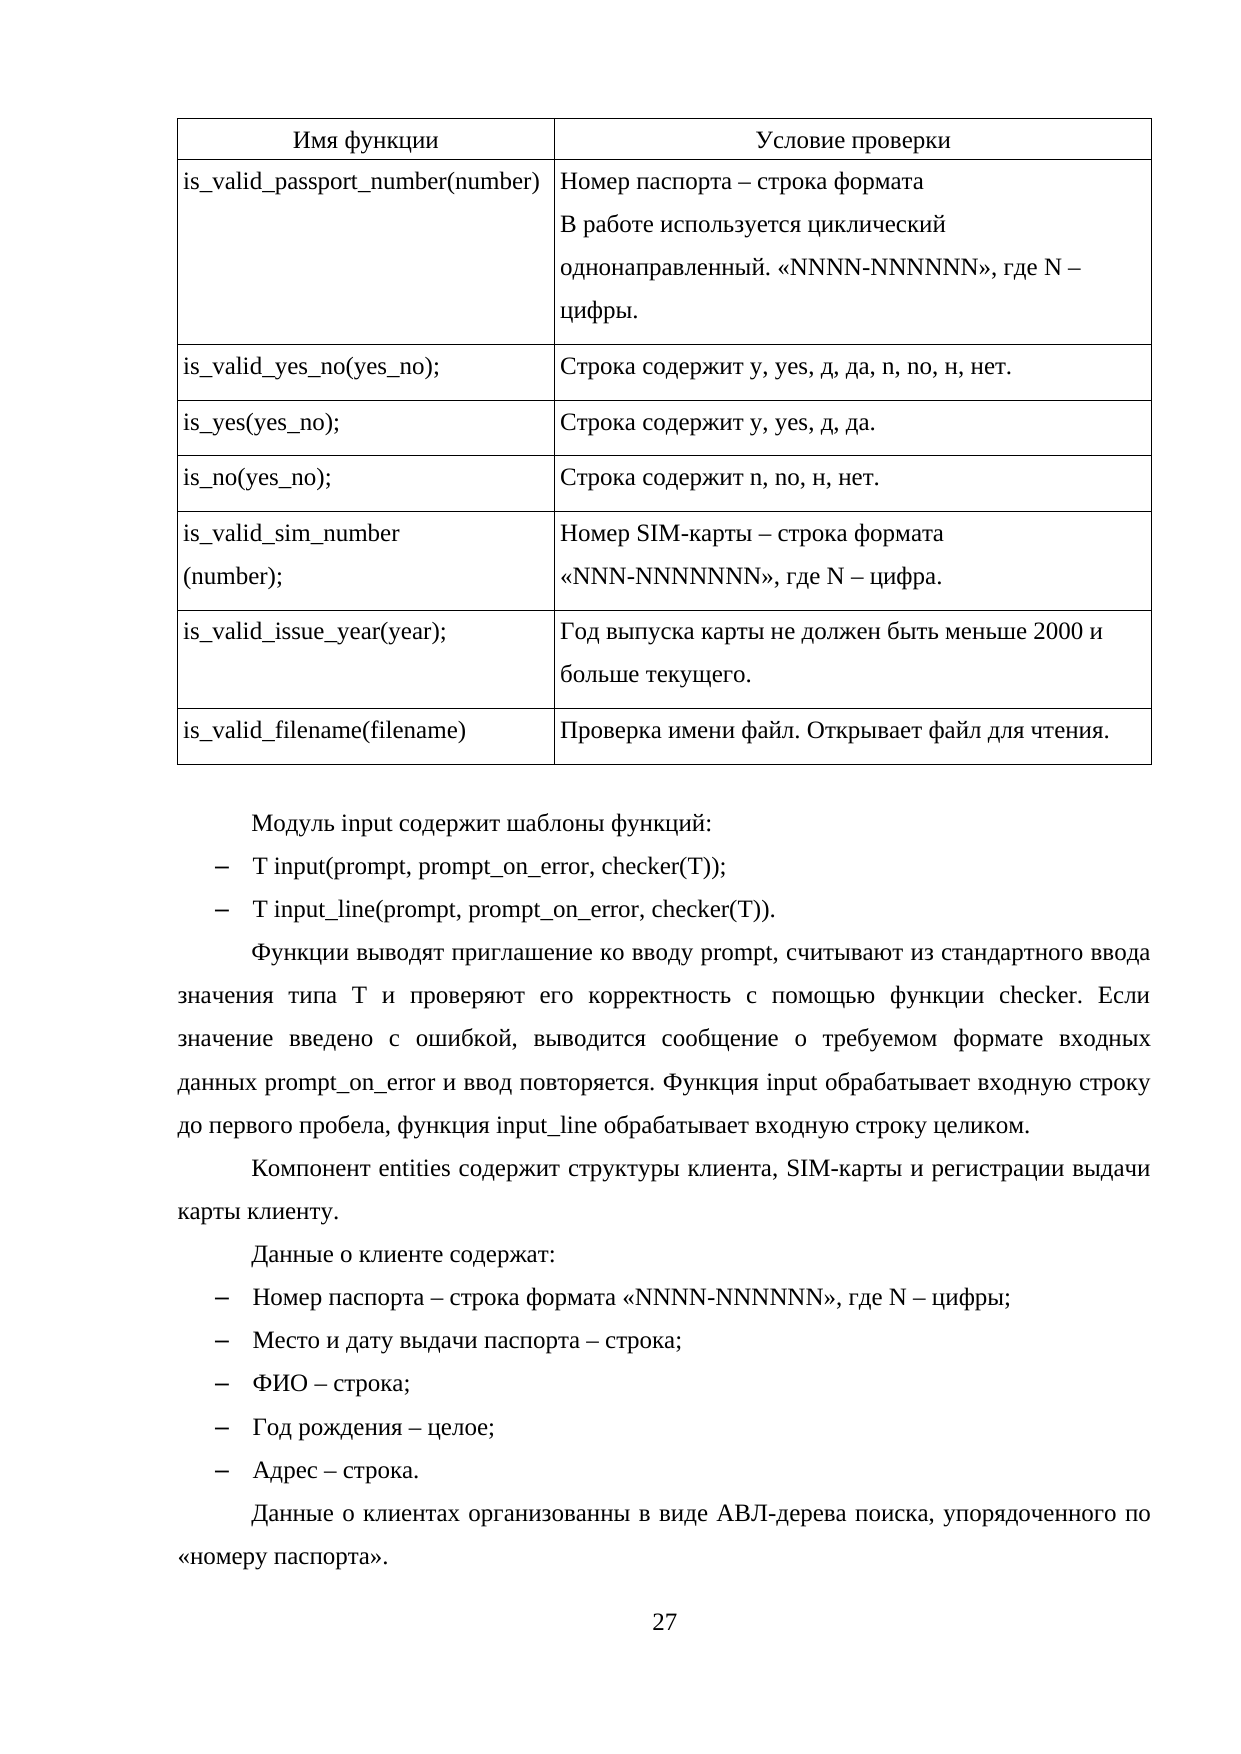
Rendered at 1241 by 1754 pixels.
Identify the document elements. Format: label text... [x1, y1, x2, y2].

list Год рождения – целое; [215, 1412, 1152, 1440]
table_cell Строка содержит y, yes, д, да, n, no, н, нет. [555, 345, 1151, 400]
list T input(prompt, prompt_on_error, checker(T)); [215, 851, 1152, 880]
table_header Имя функции [178, 119, 554, 159]
list Место и дату выдачи паспорта – строка; [215, 1325, 1152, 1354]
text Модуль input содержит шаблоны функций: [177, 808, 1152, 837]
table_cell Проверка имени файл. Открывает файл для чтения. [555, 709, 1151, 764]
list T input_line(prompt, prompt_on_error, checker(T)). [215, 894, 1152, 923]
text Данные о клиентах организованны в виде АВЛ-дерева поиска, упорядоченного по «номеру паспорта». [177, 1498, 1152, 1570]
text Компонент entities содержит структуры клиента, SIM-карты и регистрации выдачи карты клиенту. [177, 1153, 1152, 1225]
list Номер паспорта – строка формата «NNNN-NNNNNN», где N – цифры; [215, 1282, 1152, 1311]
table_cell is_no(yes_no); [178, 456, 554, 511]
table_cell is_valid_filename(filename) [178, 709, 554, 764]
table_cell is_yes(yes_no); [178, 401, 554, 455]
list Адрес – строка. [215, 1455, 1152, 1483]
table_cell Строка содержит n, no, н, нет. [555, 456, 1151, 511]
table_cell Номер SIM-карты – строка формата «NNN-NNNNNNN», где N – цифра. [555, 512, 1151, 609]
text Функции выводят приглашение ко вводу prompt, считывают из стандартного ввода значения типа T и проверяют его корректность с помощью функции checker. Если значение введено с ошибкой, выводится сообщение о требуемом формате входных данных prompt_on_error и ввод повторяется. Функция input обрабатывает входную строку до первого пробела, функция input_line обрабатывает входную строку целиком. [177, 937, 1152, 1138]
table_cell is_valid_passport_number(number) [178, 160, 554, 344]
list ФИО – строка; [215, 1368, 1152, 1397]
table_cell Строка содержит y, yes, д, да. [555, 401, 1151, 455]
table_cell is_valid_issue_year(year); [178, 611, 554, 708]
table_cell is_valid_sim_number (number); [178, 512, 554, 609]
table_header Условие проверки [555, 119, 1151, 159]
text Данные о клиенте содержат: [177, 1239, 1152, 1268]
table_cell is_valid_yes_no(yes_no); [178, 345, 554, 400]
table_cell Номер паспорта – строка формата В работе используется циклический однонаправленный. «NNNN-NNNNNN», где N – цифры. [555, 160, 1151, 344]
table_cell Год выпуска карты не должен быть меньше 2000 и больше текущего. [555, 611, 1151, 708]
